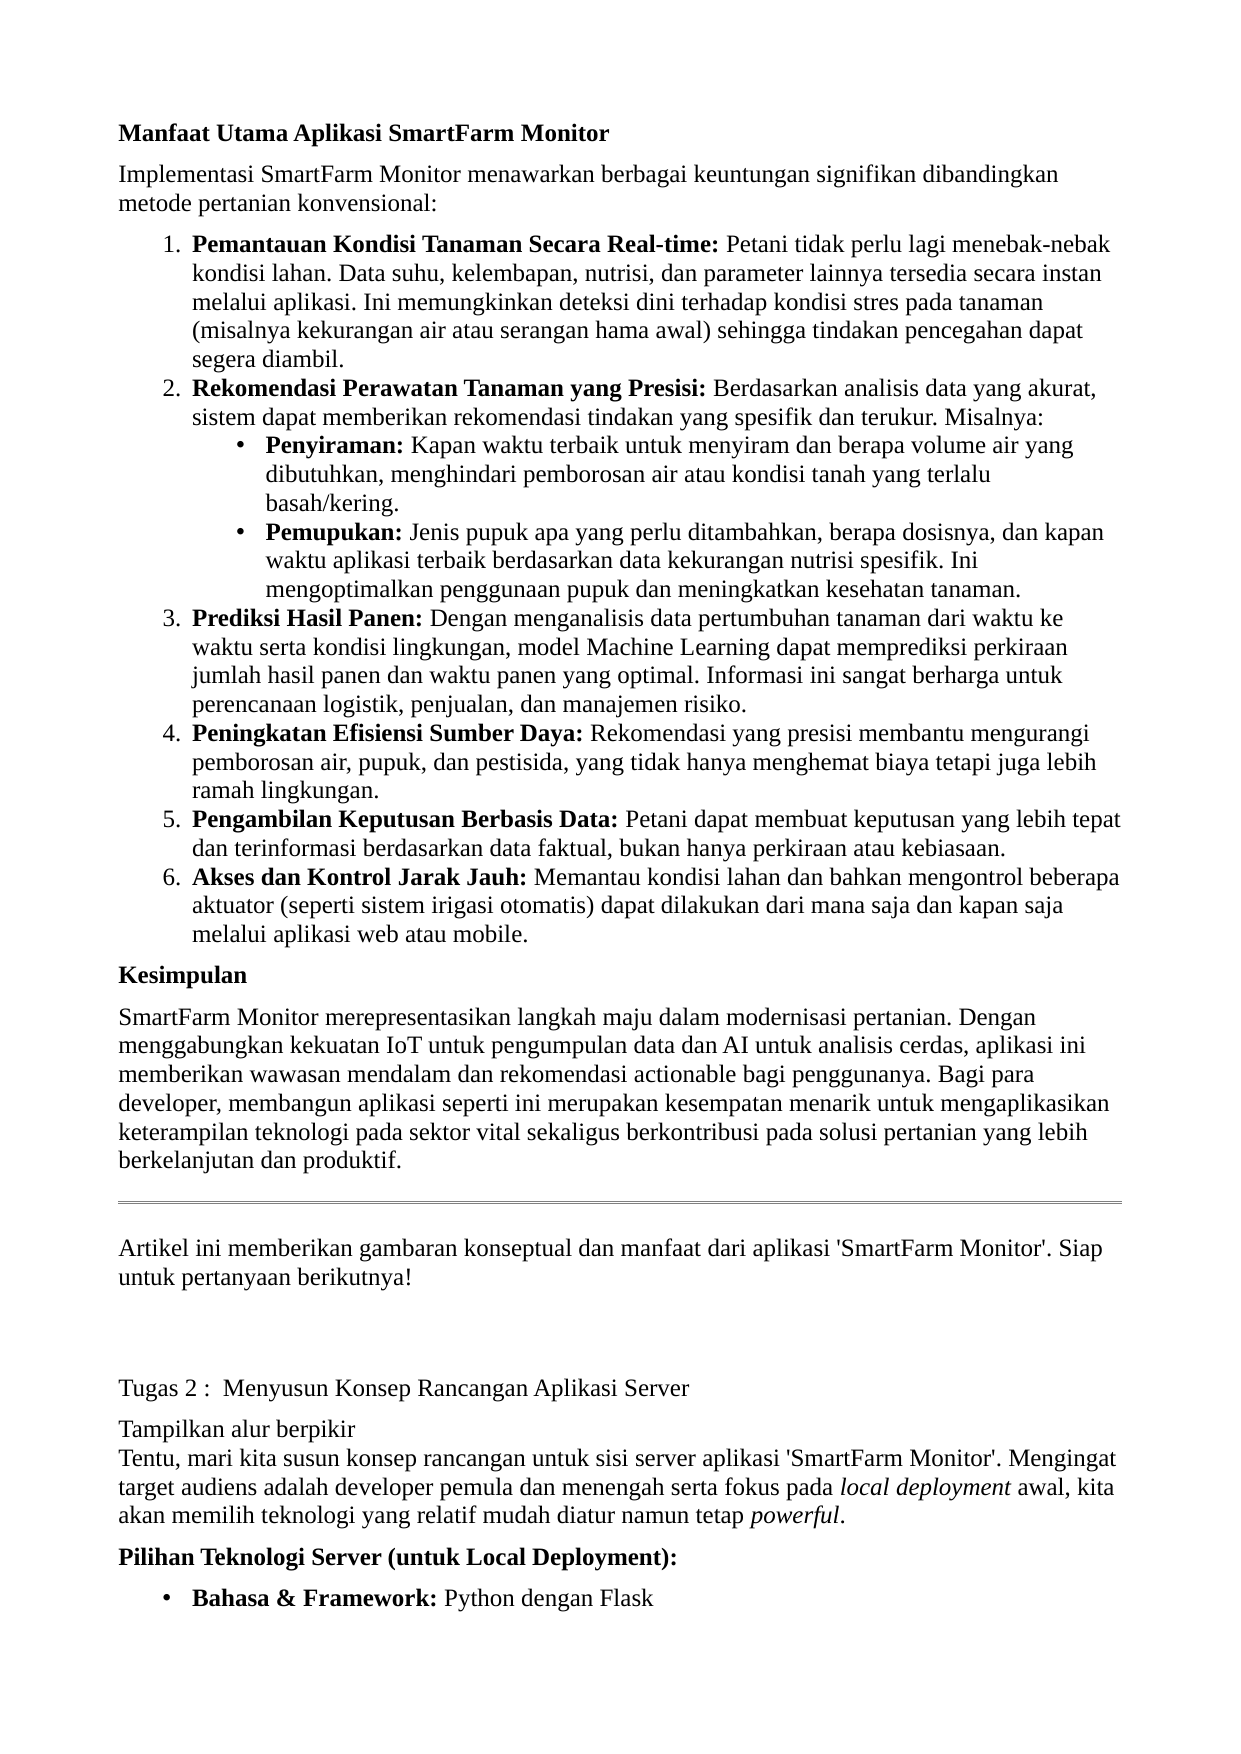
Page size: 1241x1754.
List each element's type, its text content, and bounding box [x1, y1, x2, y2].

list Pengambilan Keputusan Berbasis Data: Petani dapat membuat keputusan yang lebih tepat dan terinformasi berdasarkan data faktual, bukan hanya perkiraan atau kebiasaan. [162, 804, 1122, 862]
list Akses dan Kontrol Jarak Jauh: Memantau kondisi lahan dan bahkan mengontrol beberapa aktuator (seperti sistem irigasi otomatis) dapat dilakukan dari mana saja dan kapan saja melalui aplikasi web atau mobile. [162, 862, 1122, 948]
text Manfaat Utama Aplikasi SmartFarm Monitor [118, 118, 1122, 147]
list Pemupukan: Jenis pupuk apa yang perlu ditambahkan, berapa dosisnya, dan kapan waktu aplikasi terbaik berdasarkan data kekurangan nutrisi spesifik. Ini mengoptimalkan penggunaan pupuk dan meningkatkan kesehatan tanaman. [236, 517, 1122, 603]
text Kesimpulan [118, 961, 1122, 989]
list Rekomendasi Perawatan Tanaman yang Presisi: Berdasarkan analisis data yang akurat, sistem dapat memberikan rekomendasi tindakan yang spesifik dan terukur. Misalnya: [162, 373, 1122, 431]
text Tampilkan alur berpikir [118, 1414, 1122, 1443]
text Tentu, mari kita susun konsep rancangan untuk sisi server aplikasi 'SmartFarm Monitor'. Mengingat target audiens adalah developer pemula dan menengah serta fokus pada local deployment awal, kita akan memilih teknologi yang relatif mudah diatur namun tetap powerful. [118, 1443, 1122, 1529]
list Bahasa & Framework: Python dengan Flask [162, 1583, 1122, 1612]
text SmartFarm Monitor merepresentasikan langkah maju dalam modernisasi pertanian. Dengan menggabungkan kekuatan IoT untuk pengumpulan data dan AI untuk analisis cerdas, aplikasi ini memberikan wawasan mendalam dan rekomendasi actionable bagi penggunanya. Bagi para developer, membangun aplikasi seperti ini merupakan kesempatan menarik untuk mengaplikasikan keterampilan teknologi pada sektor vital sekaligus berkontribusi pada solusi pertanian yang lebih berkelanjutan dan produktif. [118, 1002, 1122, 1174]
list Pemantauan Kondisi Tanaman Secara Real-time: Petani tidak perlu lagi menebak-nebak kondisi lahan. Data suhu, kelembapan, nutrisi, dan parameter lainnya tersedia secara instan melalui aplikasi. Ini memungkinkan deteksi dini terhadap kondisi stres pada tanaman (misalnya kekurangan air atau serangan hama awal) sehingga tindakan pencegahan dapat segera diambil. [162, 229, 1122, 373]
text Artikel ini memberikan gambaran konseptual dan manfaat dari aplikasi 'SmartFarm Monitor'. Siap untuk pertanyaan berikutnya! [118, 1233, 1122, 1291]
list Peningkatan Efisiensi Sumber Daya: Rekomendasi yang presisi membantu mengurangi pemborosan air, pupuk, dan pestisida, yang tidak hanya menghemat biaya tetapi juga lebih ramah lingkungan. [162, 718, 1122, 804]
text Tugas 2 : Menyusun Konsep Rancangan Aplikasi Server [118, 1373, 1122, 1402]
list Prediksi Hasil Panen: Dengan menganalisis data pertumbuhan tanaman dari waktu ke waktu serta kondisi lingkungan, model Machine Learning dapat memprediksi perkiraan jumlah hasil panen dan waktu panen yang optimal. Informasi ini sangat berharga untuk perencanaan logistik, penjualan, dan manajemen risiko. [162, 603, 1122, 718]
text Implementasi SmartFarm Monitor menawarkan berbagai keuntungan signifikan dibandingkan metode pertanian konvensional: [118, 159, 1122, 217]
list Penyiraman: Kapan waktu terbaik untuk menyiram dan berapa volume air yang dibutuhkan, menghindari pemborosan air atau kondisi tanah yang terlalu basah/kering. [236, 431, 1122, 517]
text Pilihan Teknologi Server (untuk Local Deployment): [118, 1542, 1122, 1571]
